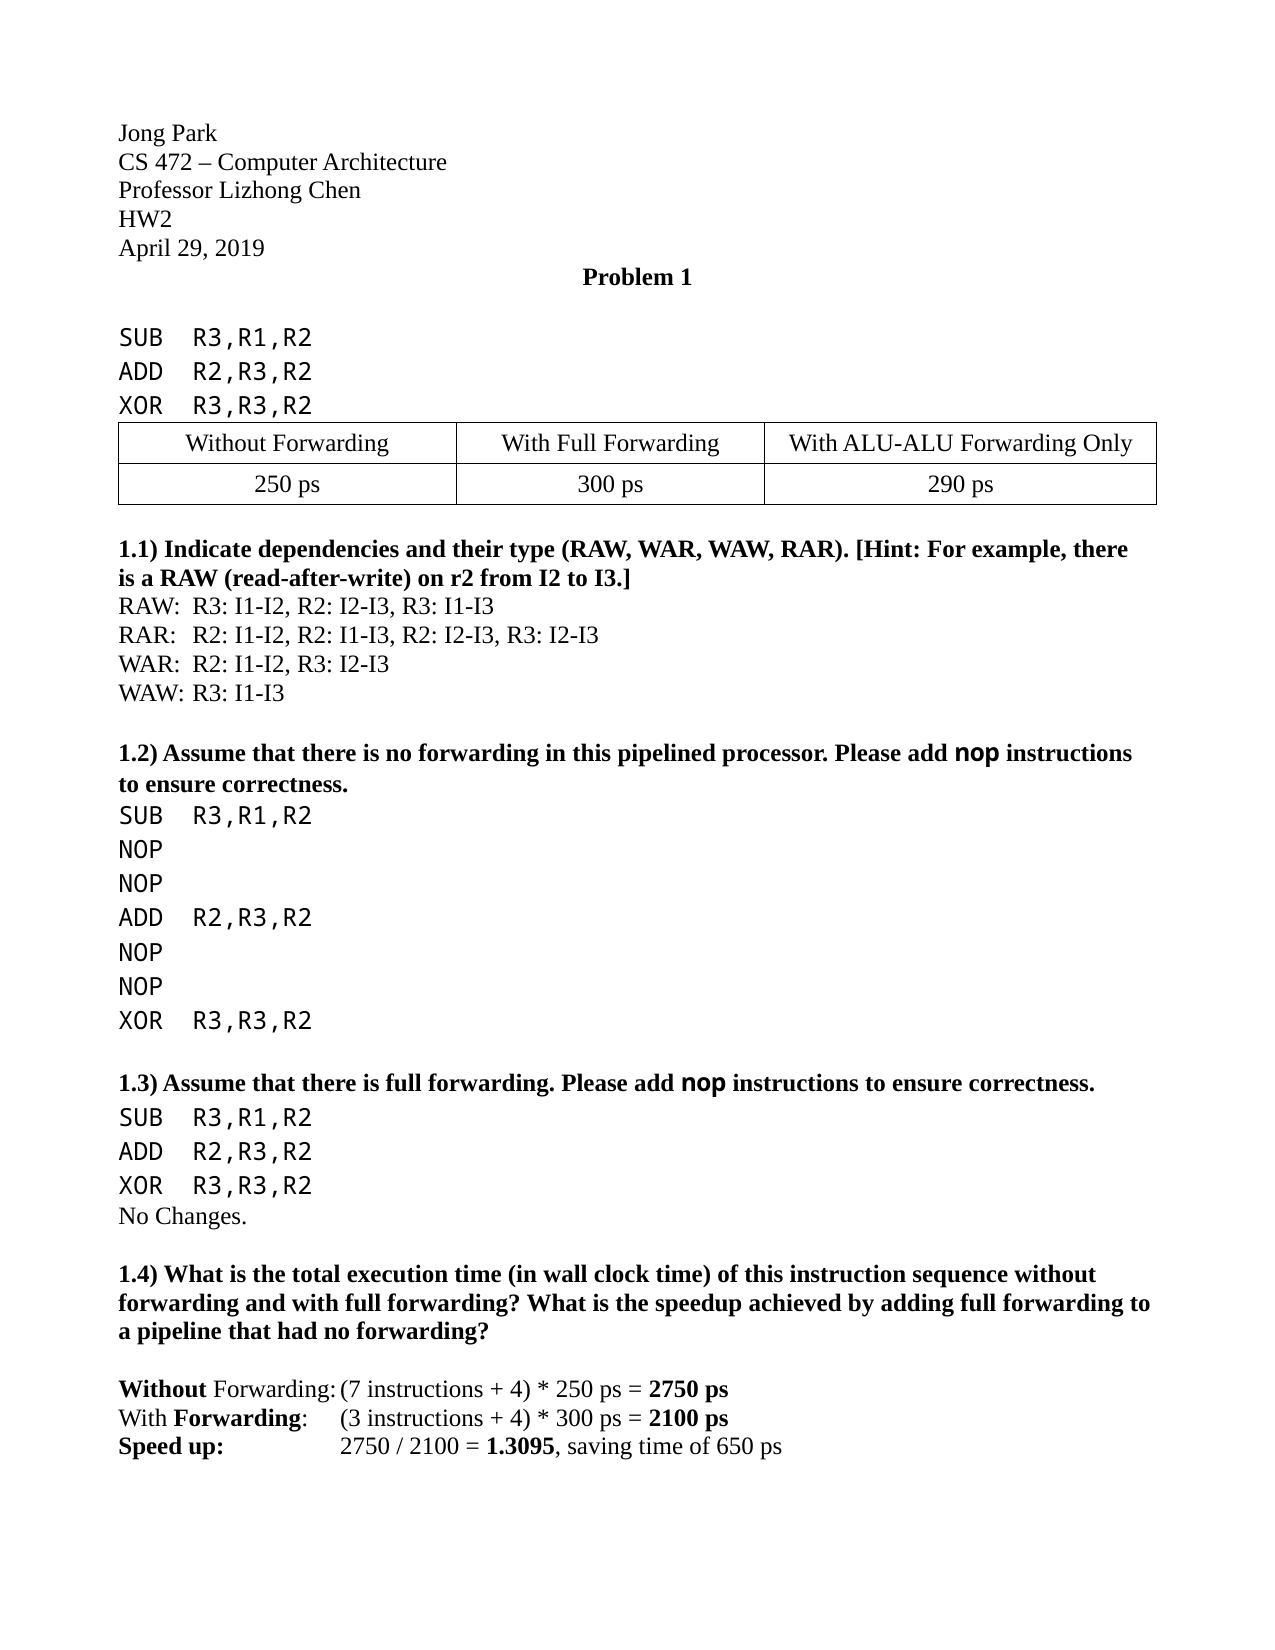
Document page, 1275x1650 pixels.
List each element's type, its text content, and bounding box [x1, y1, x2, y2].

text XOR R3,R3,R2 [118, 1002, 1157, 1036]
text NOP [118, 832, 1157, 866]
table_header With Full Forwarding [457, 423, 764, 463]
table_cell 290 ps [765, 464, 1156, 504]
text 1.1) Indicate dependencies and their type (RAW, WAR, WAW, RAR). [Hint: For example, there [118, 534, 1157, 563]
text Problem 1 [118, 262, 1157, 291]
text 1.2) Assume that there is no forwarding in this pipelined processor. Please add nop instructions [118, 735, 1157, 769]
text Professor Lizhong Chen [118, 176, 1157, 204]
text Jong Park [118, 118, 1157, 147]
text NOP [118, 968, 1157, 1002]
text Without Forwarding: (7 instructions + 4) * 250 ps = 2750 ps [118, 1374, 1157, 1403]
text April 29, 2019 [118, 233, 1157, 262]
text SUB R3,R1,R2 [118, 1099, 1157, 1133]
text Speed up: 2750 / 2100 = 1.3095, saving time of 650 ps [118, 1431, 1157, 1460]
text is a RAW (read-after-write) on r2 from I2 to I3.] [118, 563, 1157, 591]
text HW2 [118, 204, 1157, 233]
text RAW: R3: I1-I2, R2: I2-I3, R3: I1-I3 [118, 591, 1157, 620]
text WAW: R3: I1-I3 [118, 678, 1157, 706]
text XOR R3,R3,R2 [118, 1167, 1157, 1201]
text CS 472 – Computer Architecture [118, 147, 1157, 176]
text to ensure correctness. [118, 769, 1157, 798]
table_header Without Forwarding [119, 423, 456, 463]
text SUB R3,R1,R2 [118, 798, 1157, 832]
text XOR R3,R3,R2 [118, 387, 1157, 422]
text With Forwarding: (3 instructions + 4) * 300 ps = 2100 ps [118, 1403, 1157, 1431]
text SUB R3,R1,R2 [118, 319, 1157, 353]
text WAR: R2: I1-I2, R3: I2-I3 [118, 649, 1157, 678]
text ADD R2,R3,R2 [118, 1133, 1157, 1167]
text 1.4) What is the total execution time (in wall clock time) of this instruction sequence without forwarding and with full forwarding? What is the speedup achieved by adding full forwarding to a pipeline that had no forwarding? [118, 1259, 1157, 1345]
text NOP [118, 866, 1157, 900]
text ADD R2,R3,R2 [118, 353, 1157, 387]
text 1.3) Assume that there is full forwarding. Please add nop instructions to ensure correctness. [118, 1065, 1157, 1099]
text RAR: R2: I1-I2, R2: I1-I3, R2: I2-I3, R3: I2-I3 [118, 620, 1157, 649]
table_header With ALU-ALU Forwarding Only [765, 423, 1156, 463]
text NOP [118, 934, 1157, 968]
table_cell 300 ps [457, 464, 764, 504]
text No Changes. [118, 1201, 1157, 1230]
table_cell 250 ps [119, 464, 456, 504]
text ADD R2,R3,R2 [118, 900, 1157, 934]
